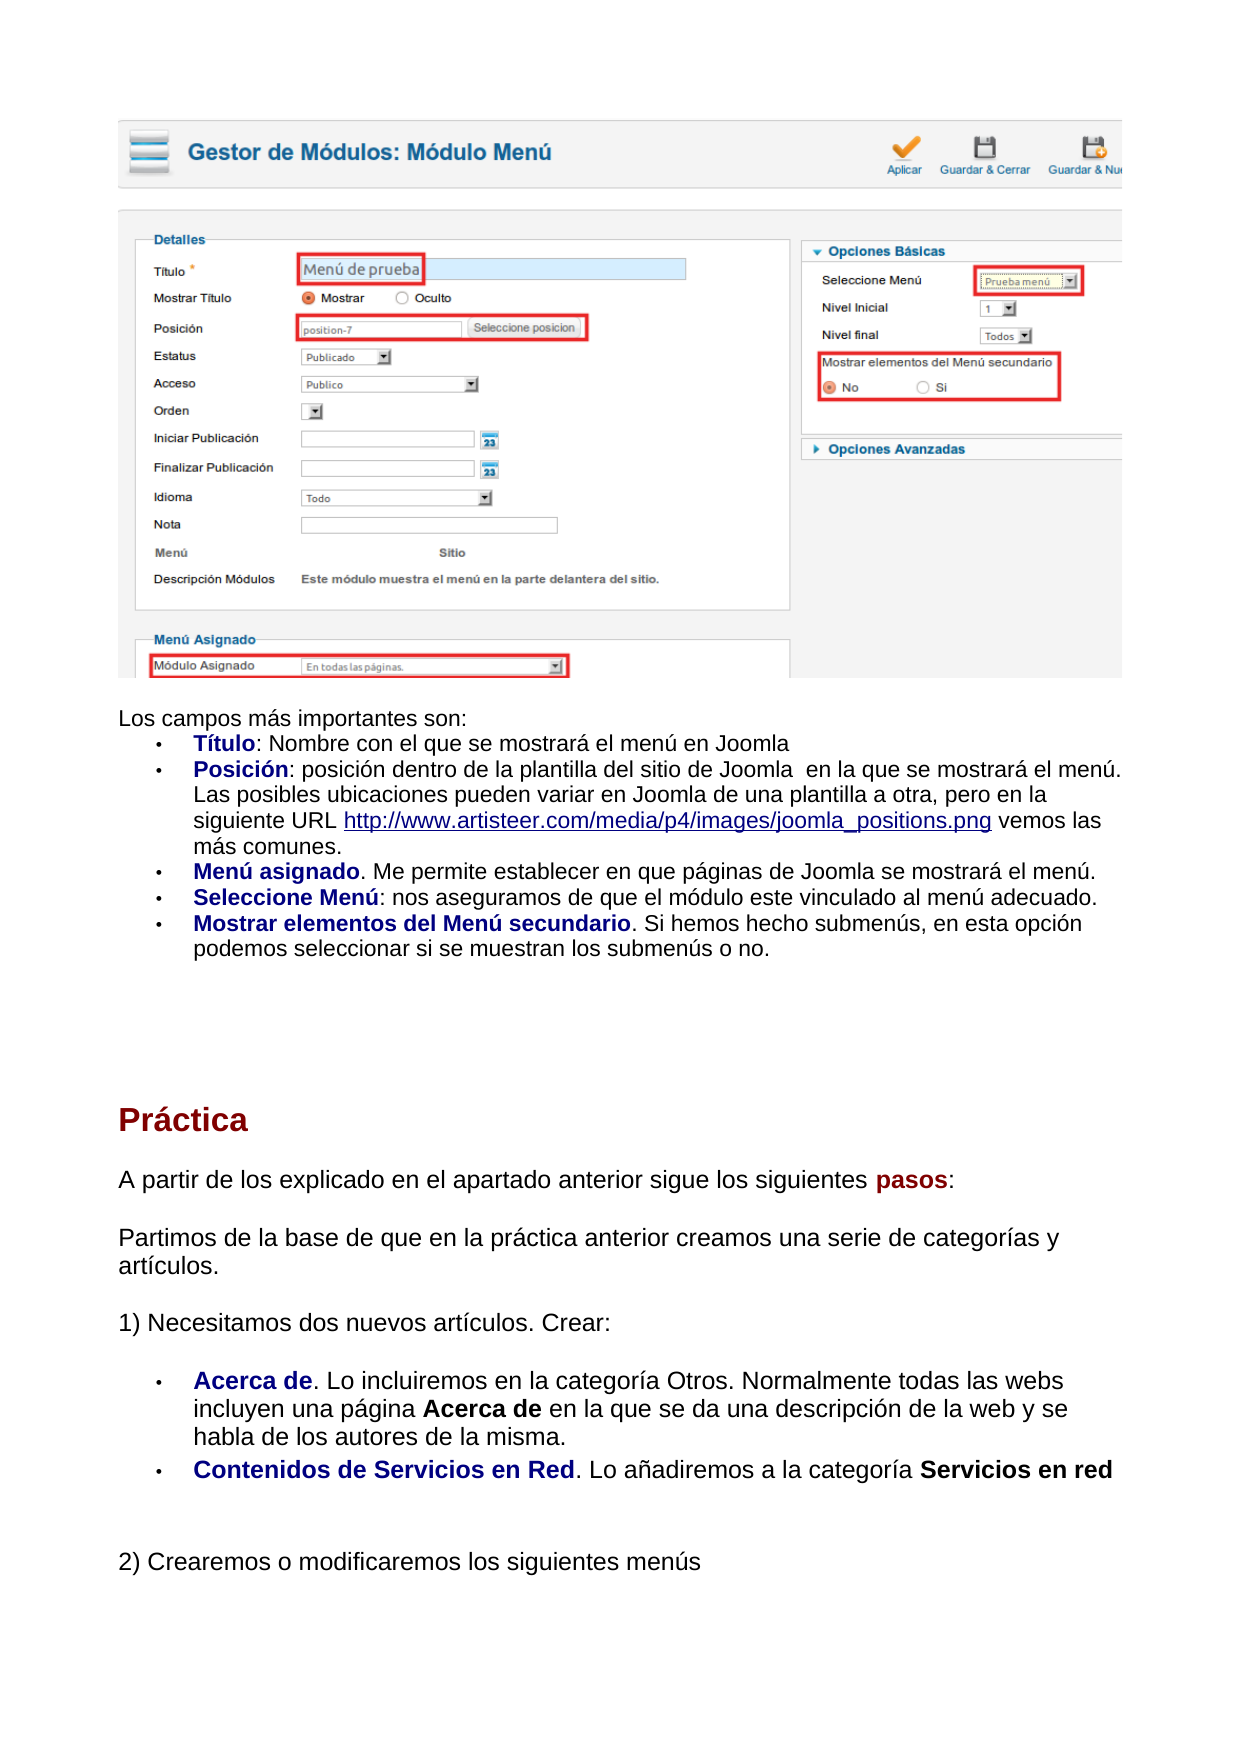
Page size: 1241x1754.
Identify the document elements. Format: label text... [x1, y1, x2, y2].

text Los campos más importantes son: [118, 705, 1122, 731]
list Seleccione Menú: nos aseguramos de que el módulo este vinculado al menú adecuado. [156, 885, 1122, 910]
text 1) Necesitamos dos nuevos artículos. Crear: [118, 1309, 1122, 1337]
text Práctica [118, 1101, 1122, 1138]
list Contenidos de Servicios en Red. Lo añadiremos a la categoría Servicios en red [156, 1456, 1122, 1484]
list Acerca de. Lo incluiremos en la categoría Otros. Normalmente todas las webs incluyen una página Acerca de en la que se da una descripción de la web y se habla de los autores de la misma. [156, 1366, 1122, 1450]
text Partimos de la base de que en la práctica anterior creamos una serie de categorías y artículos. [118, 1224, 1122, 1279]
list Posición: posición dentro de la plantilla del sitio de Joomla en la que se mostrará el menú. Las posibles ubicaciones pueden variar en Joomla de una plantilla a otra, pero en la siguiente URL http://www.artisteer.com/media/p4/images/joomla_positions.png vemos las más comunes. [156, 757, 1122, 859]
text 2) Crearemos o modificaremos los siguientes menús [118, 1547, 1122, 1575]
list Menú asignado. Me permite establecer en que páginas de Joomla se mostrará el menú. [156, 859, 1122, 885]
list Título: Nombre con el que se mostrará el menú en Joomla [156, 731, 1122, 757]
picture [118, 118, 1123, 678]
list Mostrar elementos del Menú secundario. Si hemos hecho submenús, en esta opción podemos seleccionar si se muestran los submenús o no. [156, 910, 1122, 962]
text A partir de los explicado en el apartado anterior sigue los siguientes pasos: [118, 1166, 1122, 1194]
